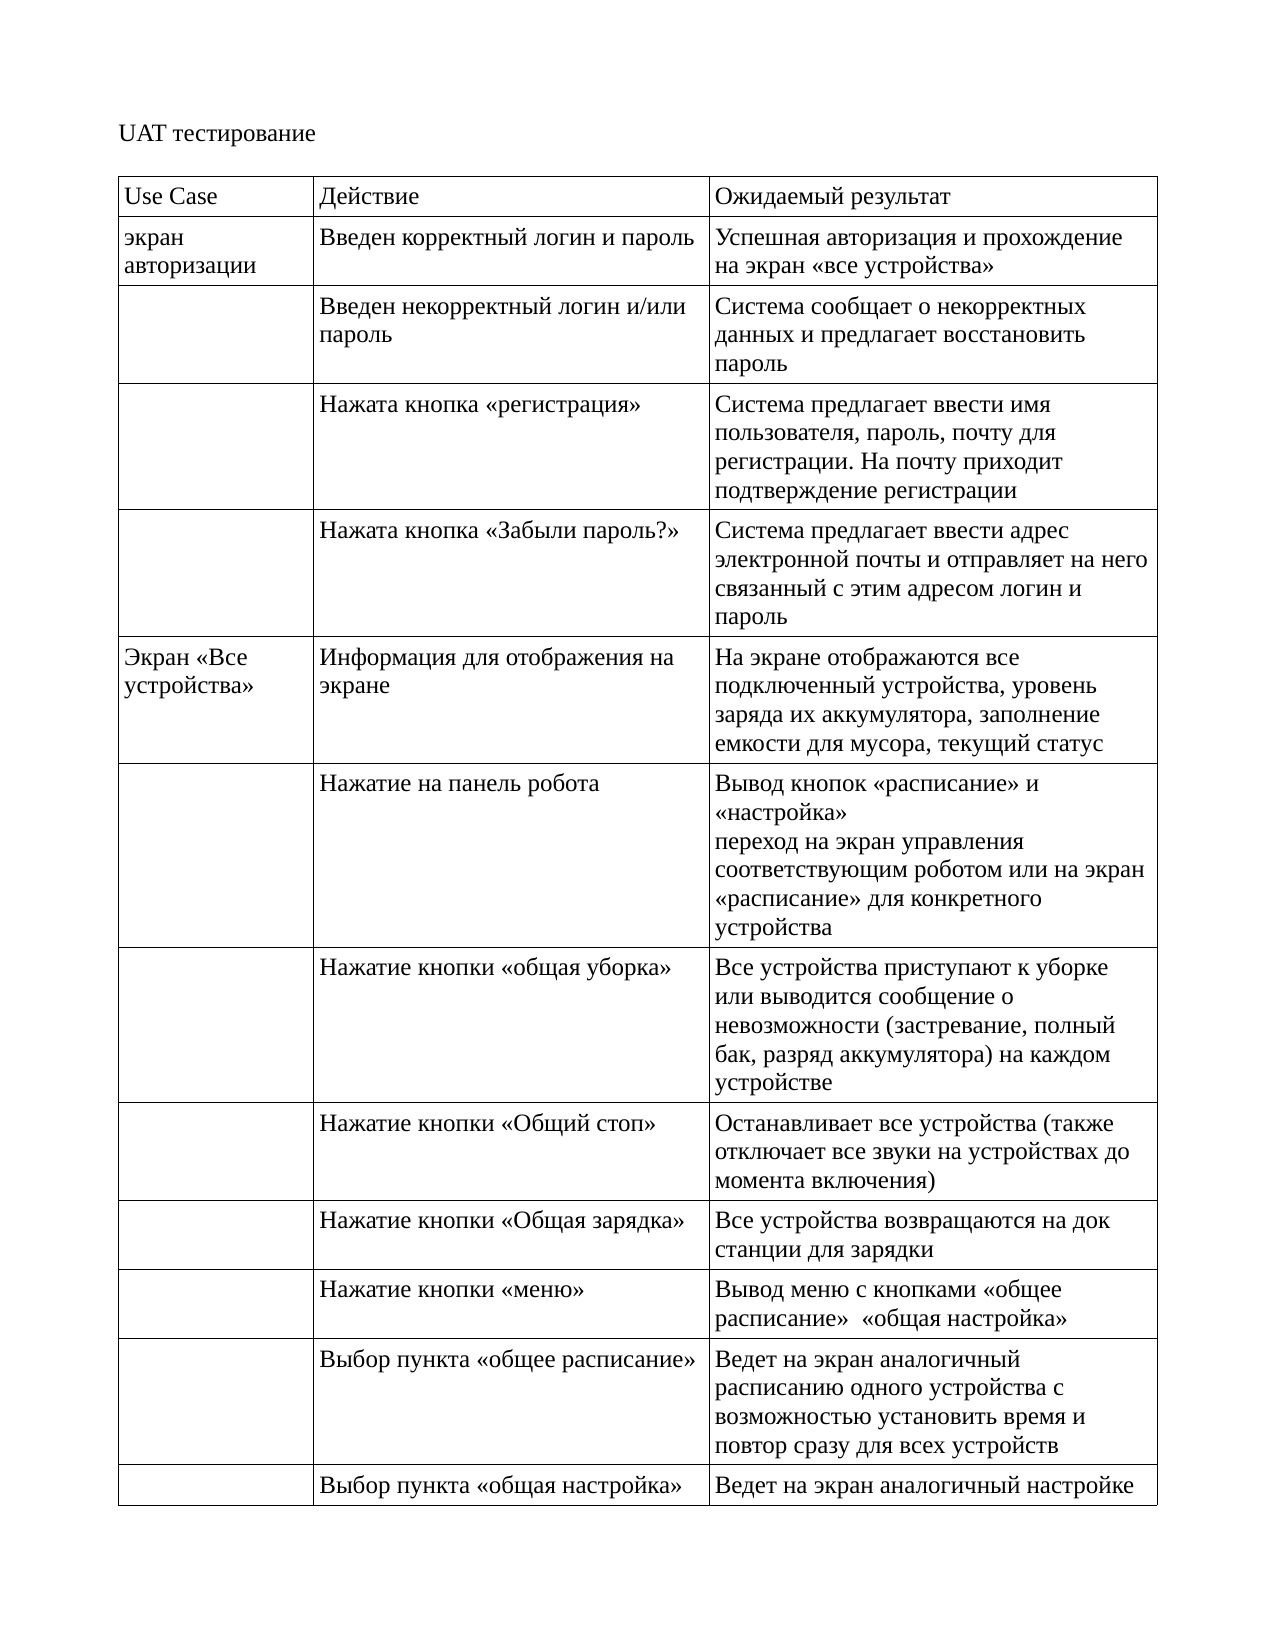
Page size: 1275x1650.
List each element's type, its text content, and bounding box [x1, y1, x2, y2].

table_cell Введен некорректный логин и/или пароль [314, 286, 709, 383]
table_cell Нажатие кнопки «Общий стоп» [314, 1103, 709, 1200]
table_cell Нажатие кнопки «меню» [314, 1270, 709, 1338]
table_cell [119, 1465, 313, 1505]
table_cell [119, 286, 313, 383]
table_cell Нажатие на панель робота [314, 764, 709, 947]
table_cell Информация для отображения на экране [314, 637, 709, 762]
table_cell Вывод кнопок «расписание» и «настройка» переход на экран управления соответствующим роботом или на экран «расписание» для конкретного устройства [710, 764, 1157, 947]
table_cell Система сообщает о некорректных данных и предлагает восстановить пароль [710, 286, 1157, 383]
table_cell Экран «Все устройства» [119, 637, 313, 762]
table_cell [119, 948, 313, 1102]
table_cell [119, 1270, 313, 1338]
table_cell Нажатие кнопки «Общая зарядка» [314, 1201, 709, 1269]
table_cell [119, 764, 313, 947]
table_cell Ведет на экран аналогичный настройке [710, 1465, 1157, 1505]
table_cell Все устройства приступают к уборке или выводится сообщение о невозможности (застревание, полный бак, разряд аккумулятора) на каждом устройстве [710, 948, 1157, 1102]
table_cell Выбор пункта «общее расписание» [314, 1339, 709, 1464]
table_cell Все устройства возвращаются на док станции для зарядки [710, 1201, 1157, 1269]
table_cell [119, 1103, 313, 1200]
table_header Действие [314, 177, 709, 216]
table_cell Нажатие кнопки «общая уборка» [314, 948, 709, 1102]
text UAT тестирование [118, 118, 1157, 147]
table_cell Выбор пункта «общая настройка» [314, 1465, 709, 1505]
table_cell На экране отображаются все подключенный устройства, уровень заряда их аккумулятора, заполнение емкости для мусора, текущий статус [710, 637, 1157, 762]
table_cell [119, 1201, 313, 1269]
table_cell Нажата кнопка «Забыли пароль?» [314, 510, 709, 636]
table_cell Вывод меню с кнопками «общее расписание» «общая настройка» [710, 1270, 1157, 1338]
table_cell Останавливает все устройства (также отключает все звуки на устройствах до момента включения) [710, 1103, 1157, 1200]
table_cell Система предлагает ввести имя пользователя, пароль, почту для регистрации. На почту приходит подтверждение регистрации [710, 384, 1157, 509]
table_cell [119, 510, 313, 636]
table_header Use Case [119, 177, 313, 216]
table_cell [119, 1339, 313, 1464]
table_header Ожидаемый результат [710, 177, 1157, 216]
table_cell Нажата кнопка «регистрация» [314, 384, 709, 509]
table_cell Введен корректный логин и пароль [314, 217, 709, 285]
table_cell Успешная авторизация и прохождение на экран «все устройства» [710, 217, 1157, 285]
table_cell Ведет на экран аналогичный расписанию одного устройства с возможностью установить время и повтор сразу для всех устройств [710, 1339, 1157, 1464]
table_cell экран авторизации [119, 217, 313, 285]
table_cell Система предлагает ввести адрес электронной почты и отправляет на него связанный с этим адресом логин и пароль [710, 510, 1157, 636]
table_cell [119, 384, 313, 509]
